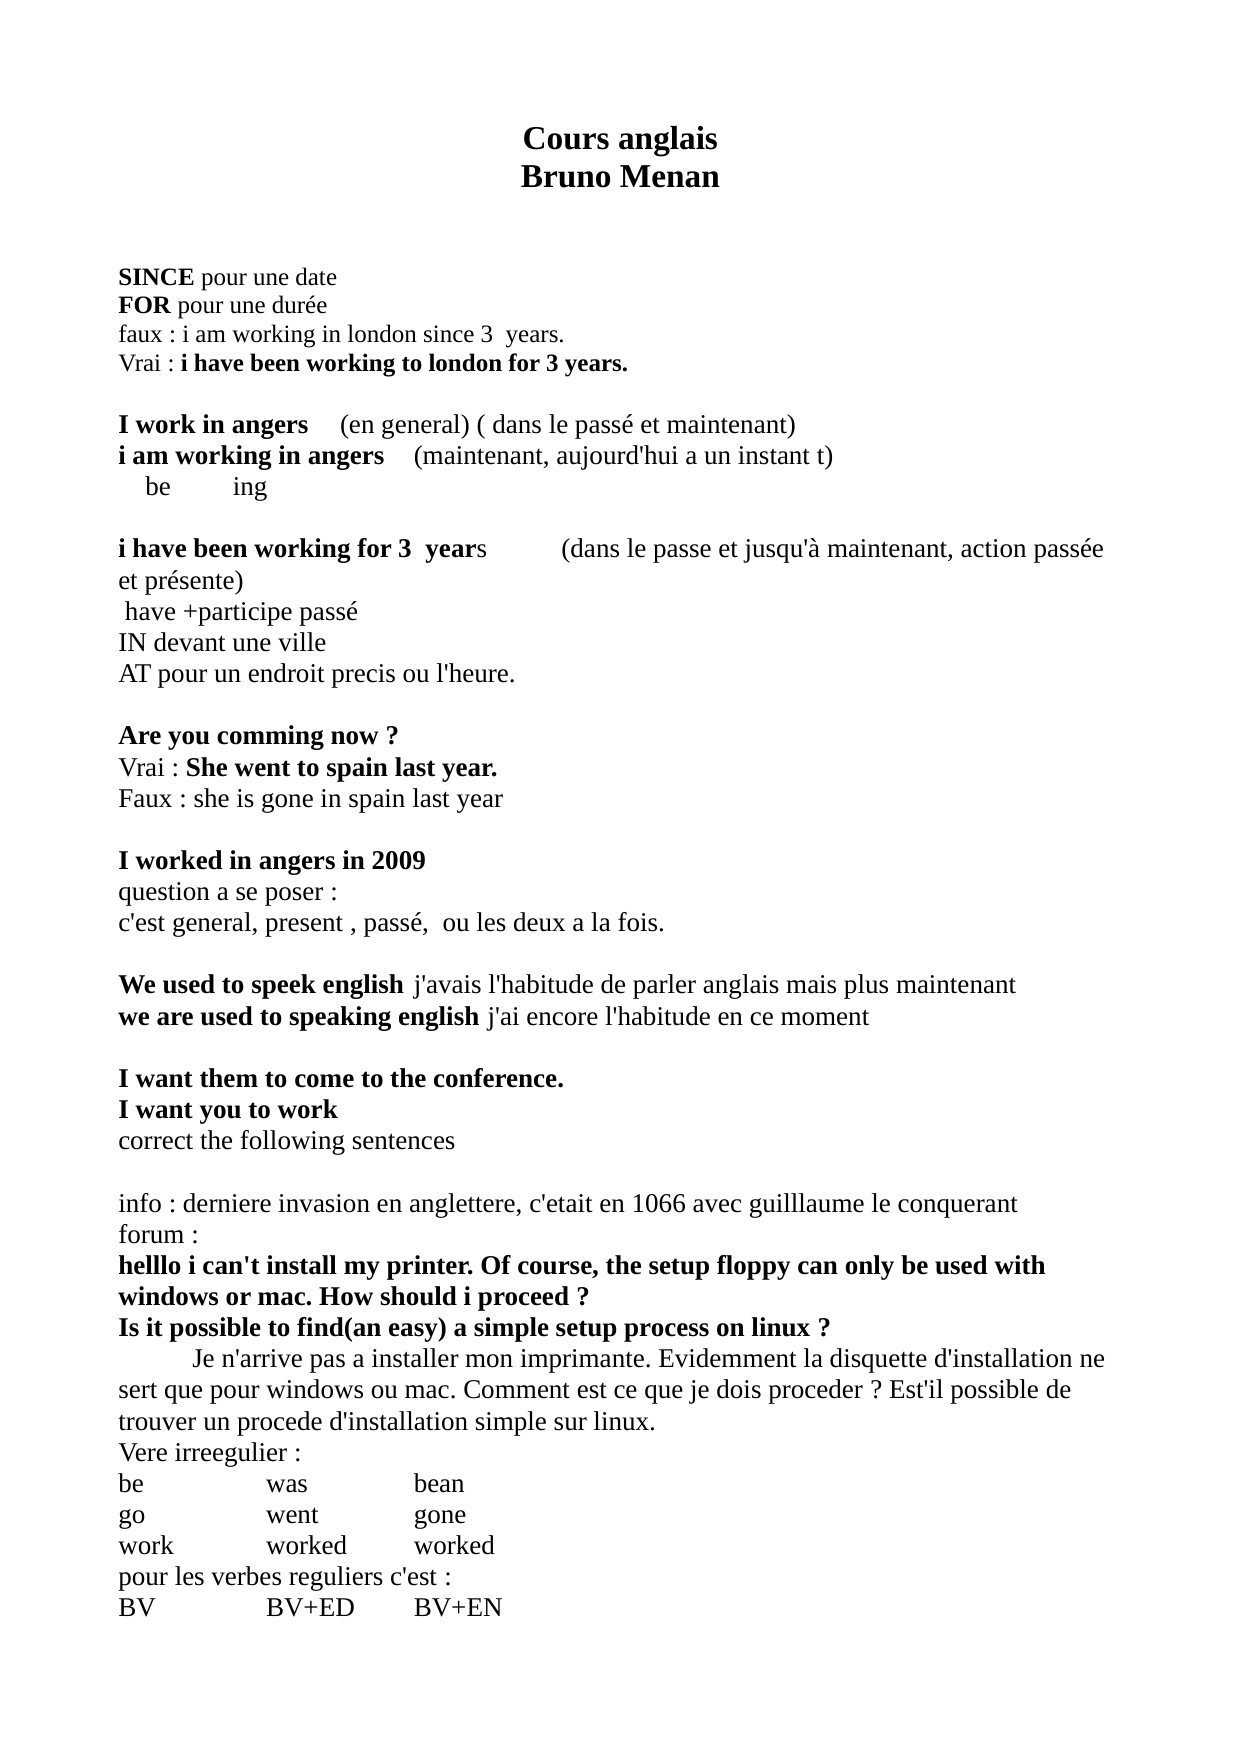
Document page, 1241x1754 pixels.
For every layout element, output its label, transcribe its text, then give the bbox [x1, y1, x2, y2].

text helllo i can't install my printer. Of course, the setup floppy can only be used with windows or mac. How should i proceed ? [118, 1249, 1122, 1311]
text Vrai : i have been working to london for 3 years. [118, 348, 1122, 377]
text be ing [118, 470, 1122, 501]
text AT pour un endroit precis ou l'heure. [118, 657, 1122, 688]
text have +participe passé [118, 595, 1122, 626]
text I want them to come to the conference. [118, 1062, 1122, 1093]
text faux : i am working in london since 3 years. [118, 319, 1122, 348]
text we are used to speaking english j'ai encore l'habitude en ce moment [118, 1000, 1122, 1031]
text Is it possible to find(an easy) a simple setup process on linux ? [118, 1311, 1122, 1342]
text I want you to work [118, 1093, 1122, 1124]
text info : derniere invasion en anglettere, c'etait en 1066 avec guilllaume le conquerant [118, 1187, 1122, 1218]
text i am working in angers (maintenant, aujourd'hui a un instant t) [118, 439, 1122, 470]
text IN devant une ville [118, 626, 1122, 657]
text be was bean [118, 1467, 1122, 1498]
text FOR pour une durée [118, 291, 1122, 319]
text question a se poser : [118, 875, 1122, 906]
text c'est general, present , passé, ou les deux a la fois. [118, 906, 1122, 937]
text SINCE pour une date [118, 262, 1122, 291]
text Vere irreegulier : [118, 1436, 1122, 1467]
text Faux : she is gone in spain last year [118, 782, 1122, 813]
text i have been working for 3 years (dans le passe et jusqu'à maintenant, action passée et présente) [118, 533, 1122, 595]
text pour les verbes reguliers c'est : [118, 1560, 1122, 1592]
text go went gone [118, 1498, 1122, 1529]
text I worked in angers in 2009 [118, 844, 1122, 875]
text Je n'arrive pas a installer mon imprimante. Evidemment la disquette d'installation ne sert que pour windows ou mac. Comment est ce que je dois proceder ? Est'il possible de trouver un procede d'installation simple sur linux. [118, 1342, 1122, 1436]
text I work in angers (en general) ( dans le passé et maintenant) [118, 408, 1122, 439]
text correct the following sentences [118, 1124, 1122, 1156]
text Bruno Menan [118, 156, 1122, 195]
text Vrai : She went to spain last year. [118, 751, 1122, 782]
text Are you comming now ? [118, 719, 1122, 751]
text forum : [118, 1218, 1122, 1249]
text work worked worked [118, 1529, 1122, 1560]
text Cours anglais [118, 118, 1122, 156]
text BV BV+ED BV+EN [118, 1592, 1122, 1623]
text We used to speek english j'avais l'habitude de parler anglais mais plus maintenant [118, 969, 1122, 1000]
